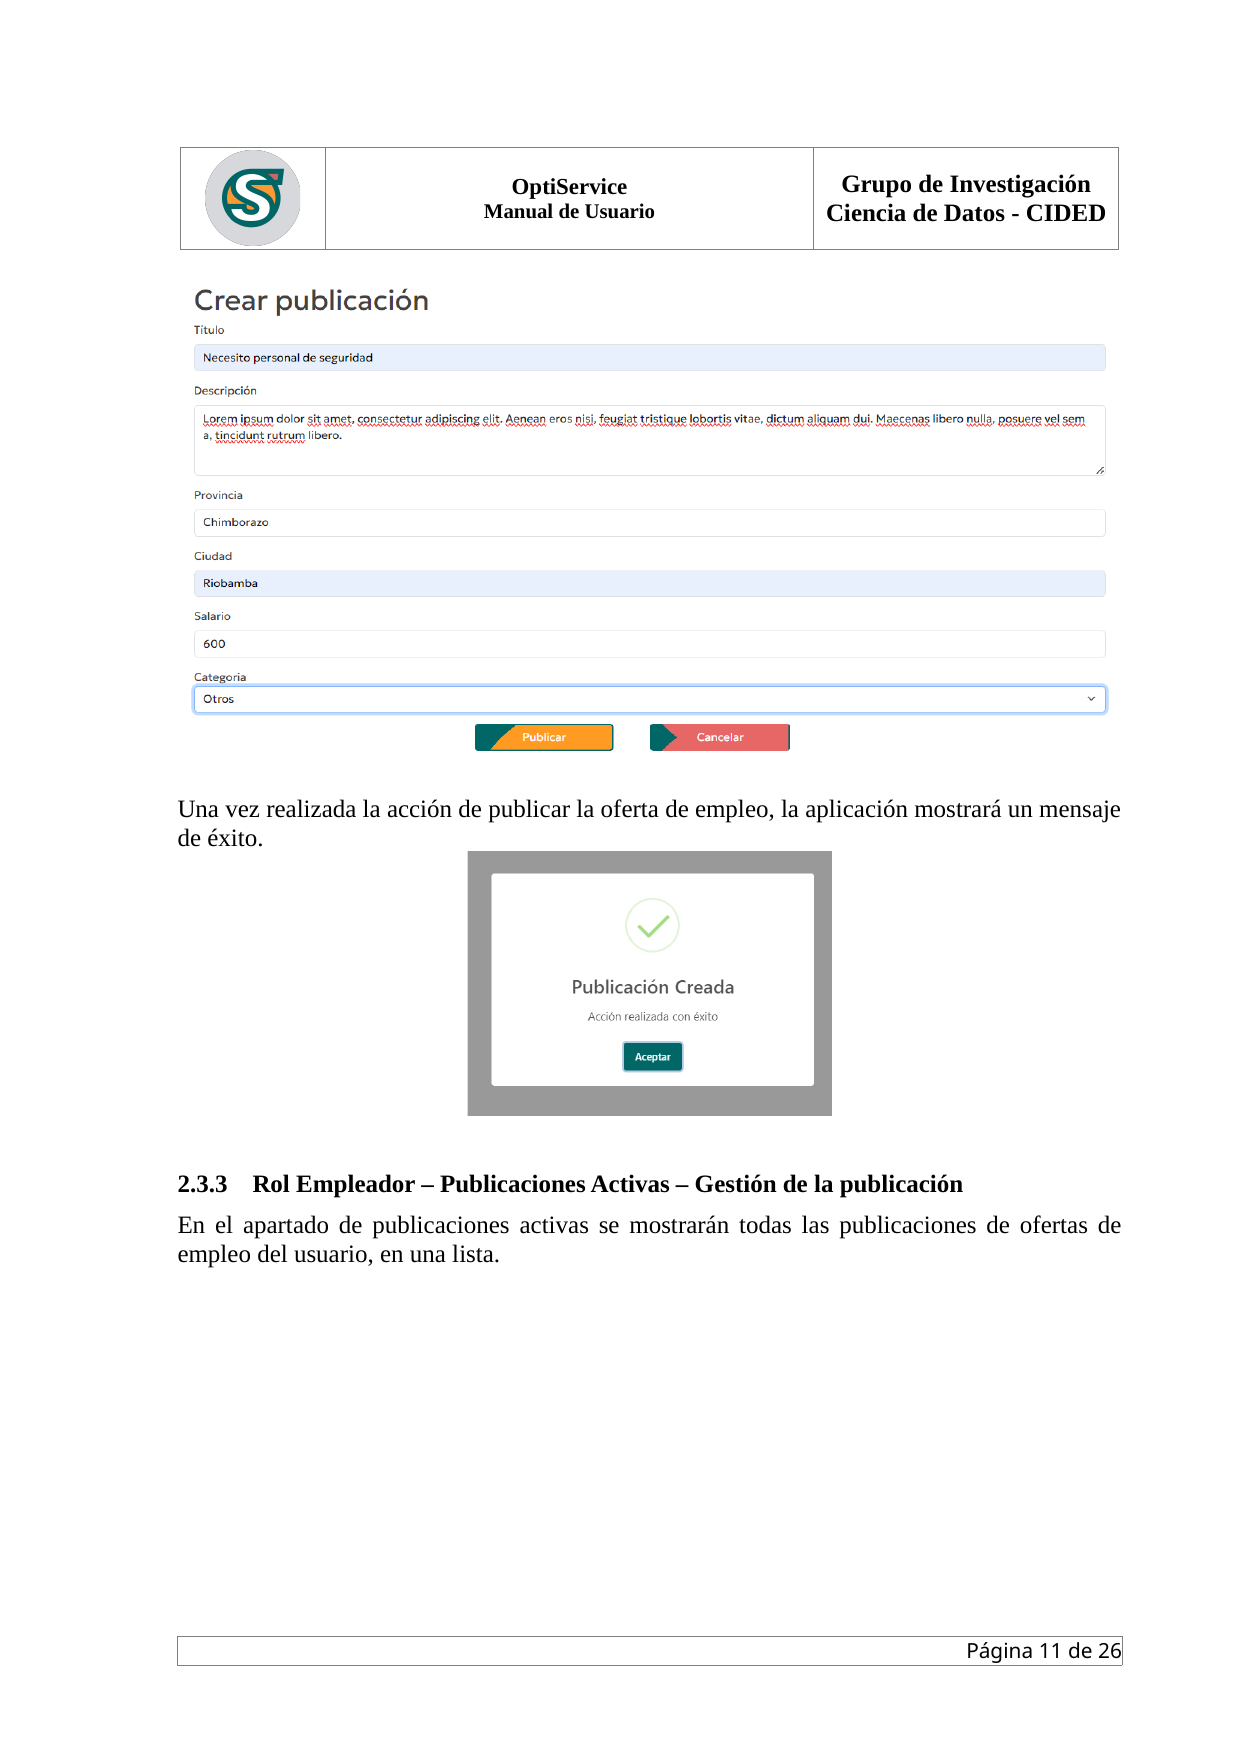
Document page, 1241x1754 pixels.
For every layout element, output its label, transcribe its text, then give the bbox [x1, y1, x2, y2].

subtitle Rol Empleador – Publicaciones Activas – Gestión de la publicación [177, 1169, 1122, 1198]
text Una vez realizada la acción de publicar la oferta de empleo, la aplicación mostrará un mensaje de éxito. [177, 794, 1122, 851]
text En el apartado de publicaciones activas se mostrarán todas las publicaciones de ofertas de empleo del usuario, en una lista. [177, 1210, 1122, 1268]
